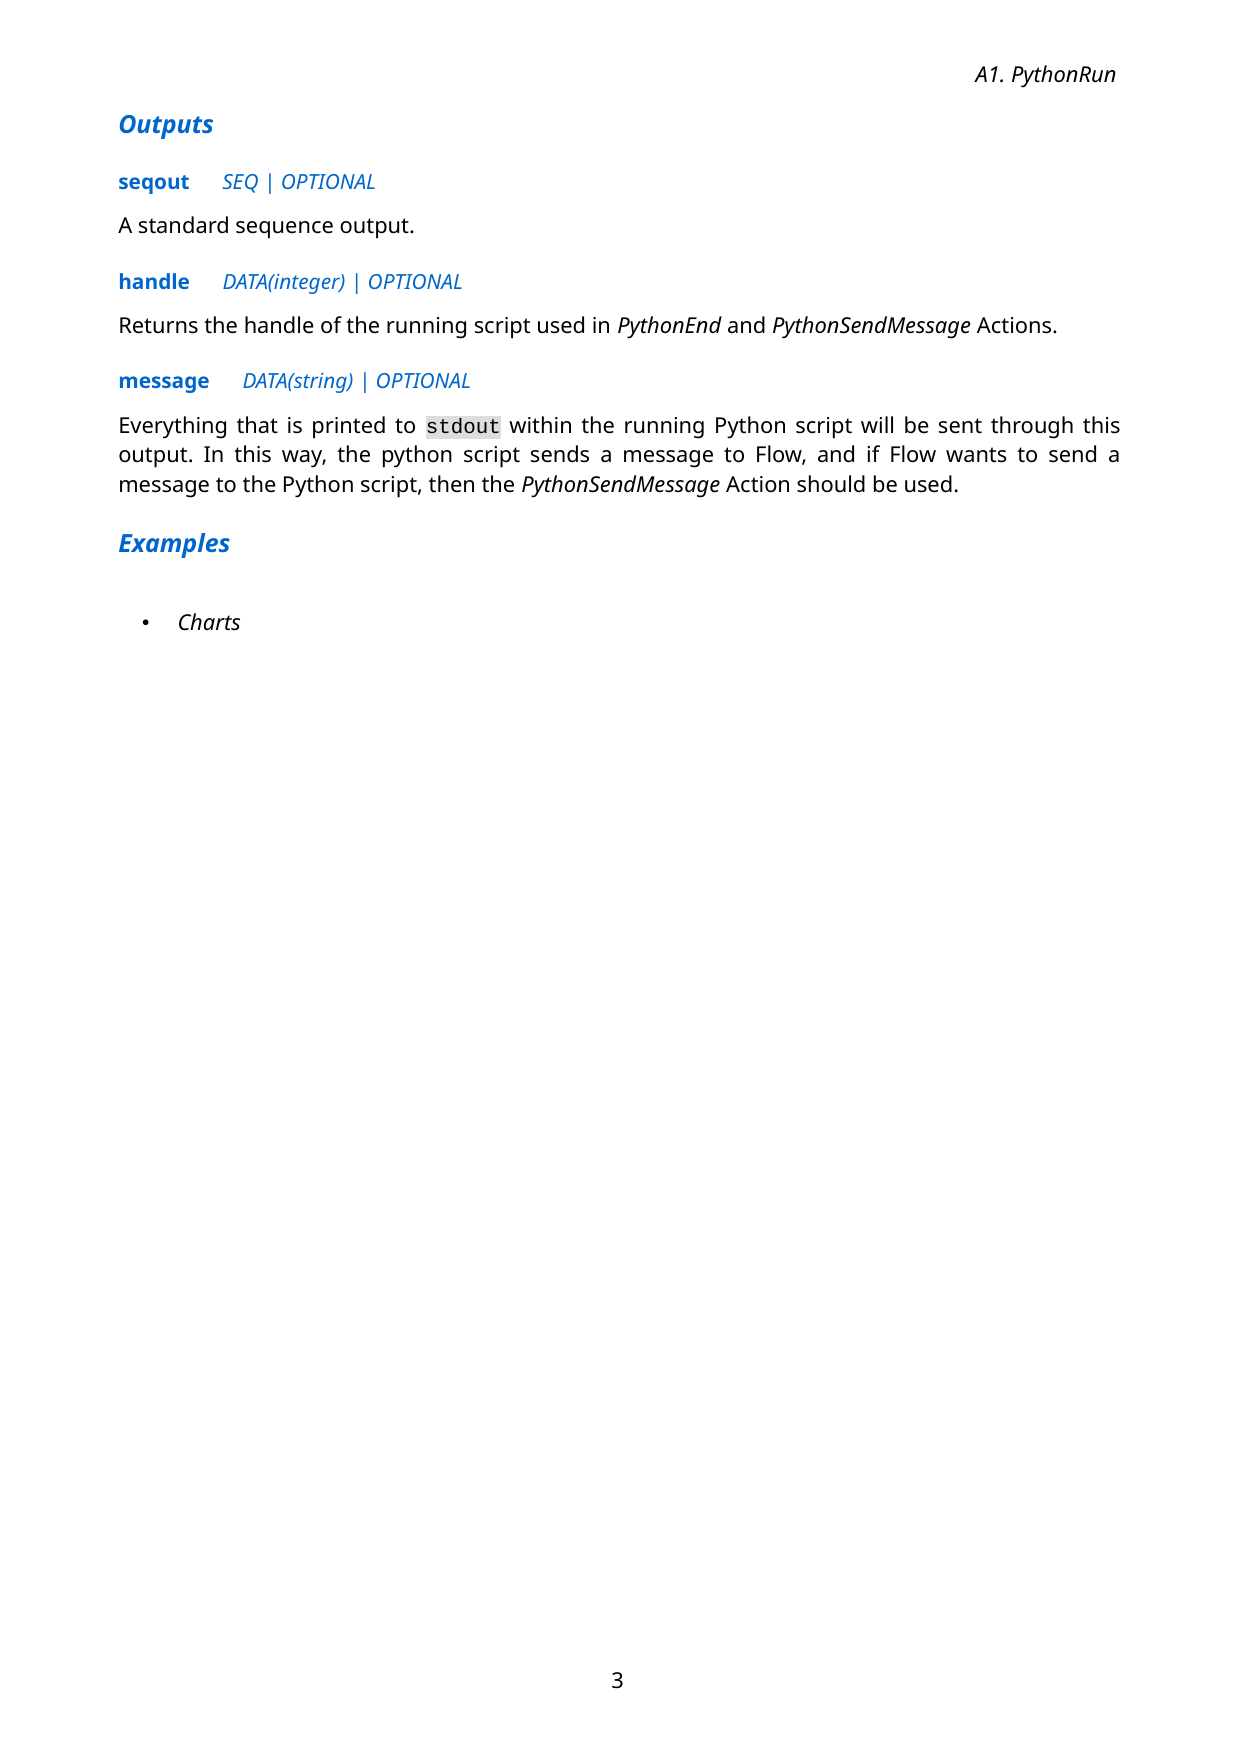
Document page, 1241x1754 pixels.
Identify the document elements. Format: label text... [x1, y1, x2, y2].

subtitle Outputs [118, 107, 1122, 141]
subtitle Examples [118, 526, 1122, 559]
text A standard sequence output. [118, 210, 1122, 240]
subtitle seqout SEQ | OPTIONAL [118, 167, 1122, 196]
list Charts [142, 607, 1110, 637]
subtitle message DATA(string) | OPTIONAL [118, 366, 1122, 395]
text Returns the handle of the running script used in PythonEnd and PythonSendMessage Actions. [118, 310, 1122, 340]
subtitle handle DATA(integer) | OPTIONAL [118, 267, 1122, 295]
text Everything that is printed to stdout within the running Python script will be sent through this output. In this way, the python script sends a message to Flow, and if Flow wants to send a message to the Python script, then the PythonSendMessage Action should be used. [118, 409, 1122, 499]
